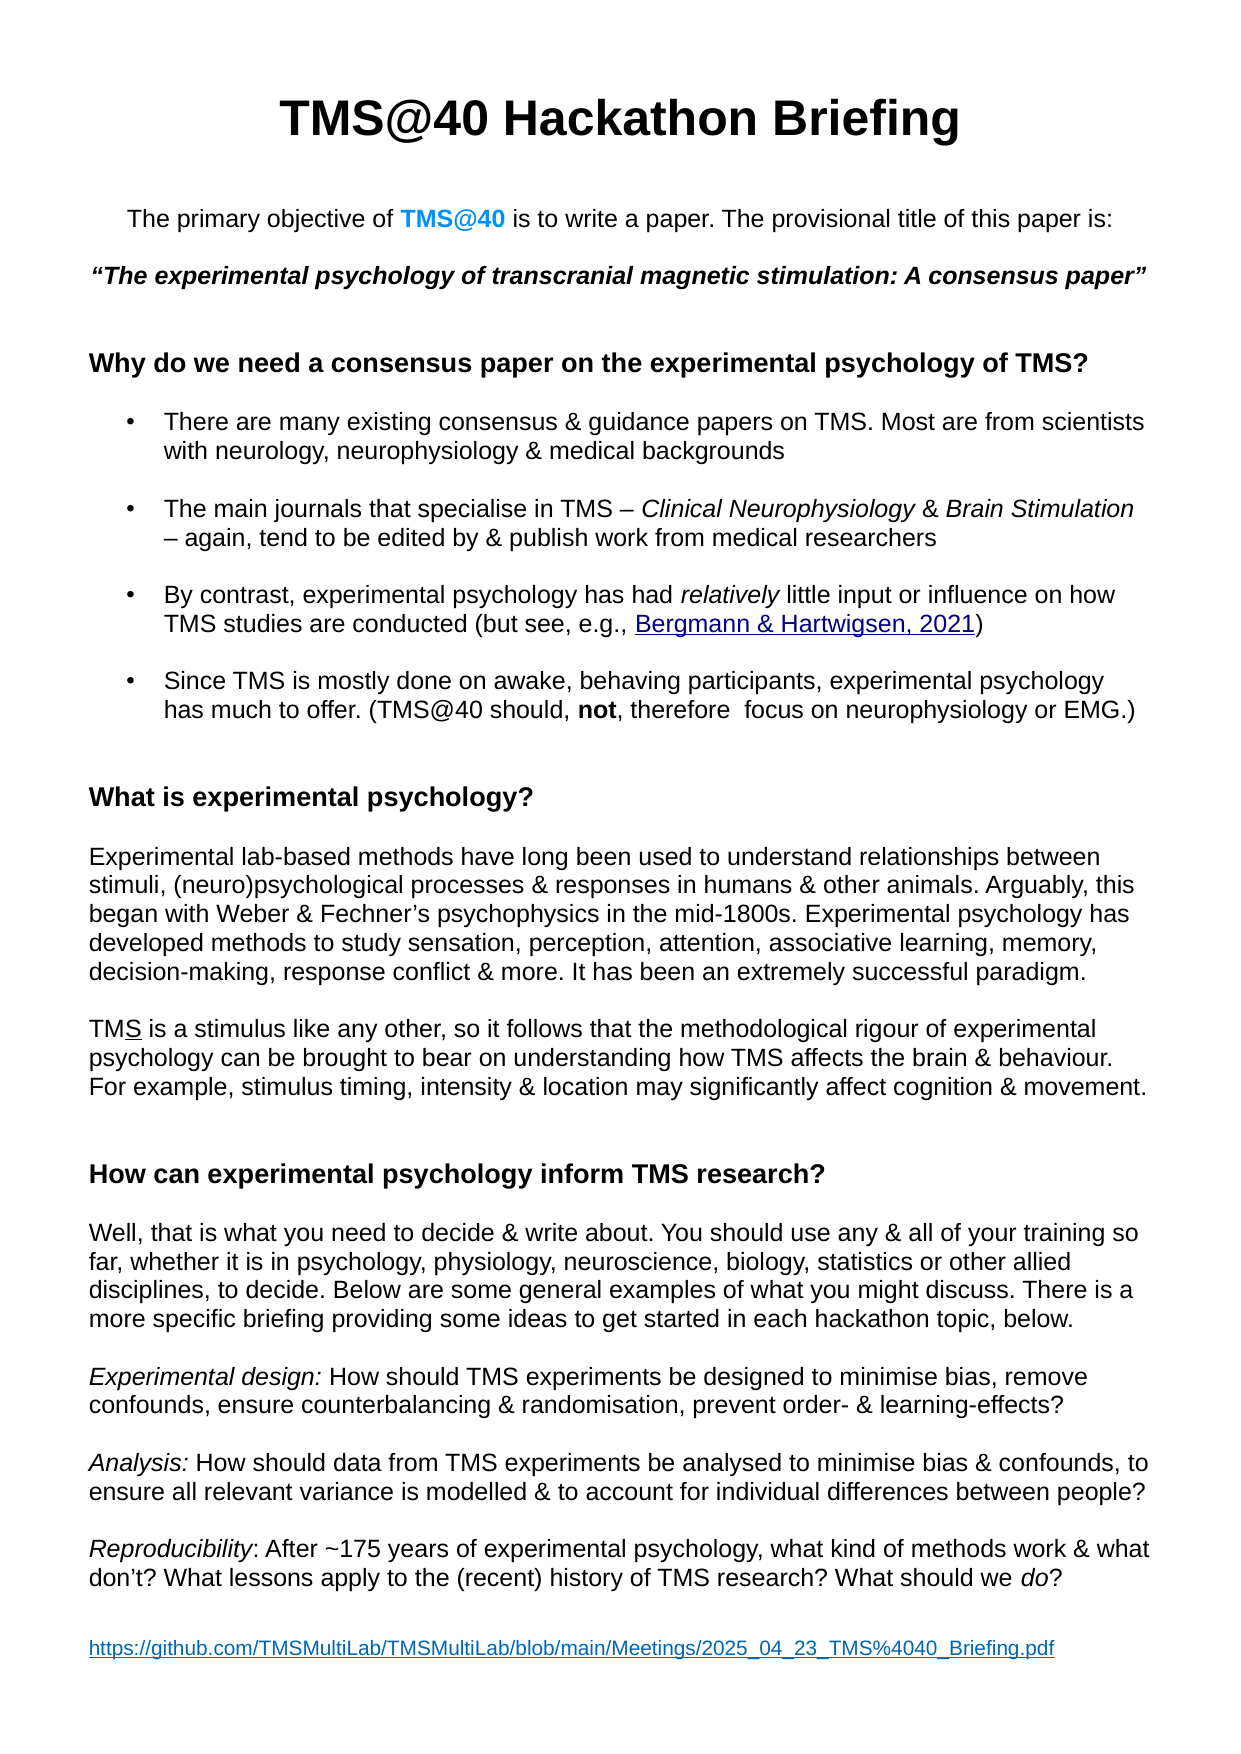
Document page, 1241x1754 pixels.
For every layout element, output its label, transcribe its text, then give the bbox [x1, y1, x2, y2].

text Experimental lab-based methods have long been used to understand relationships between stimuli, (neuro)psychological processes & responses in humans & other animals. Arguably, this began with Weber & Fechner’s psychophysics in the mid-1800s. Experimental psychology has developed methods to study sensation, perception, attention, associative learning, memory, decision-making, response conflict & more. It has been an extremely successful paradigm. [88, 841, 1152, 985]
text Reproducibility: After ~175 years of experimental psychology, what kind of methods work & what don’t? What lessons apply to the (recent) history of TMS research? What should we do? [88, 1534, 1152, 1591]
list Since TMS is mostly done on awake, behaving participants, experimental psychology has much to offer. (TMS@40 should, not, therefore focus on neurophysiology or EMG.) [126, 666, 1152, 724]
list By contrast, experimental psychology has had relatively little input or influence on how TMS studies are conducted (but see, e.g., Bergmann & Hartwigsen, 2021) [126, 580, 1152, 638]
text The primary objective of TMS@40 is to write a paper. The provisional title of this paper is: [88, 203, 1152, 232]
text TMS is a stimulus like any other, so it follows that the methodological rigour of experimental psychology can be brought to bear on understanding how TMS affects the brain & behaviour. For example, stimulus timing, intensity & location may significantly affect cognition & movement. [88, 1014, 1152, 1100]
text What is experimental psychology? [88, 781, 1152, 813]
text Experimental design: How should TMS experiments be designed to minimise bias, remove confounds, ensure counterbalancing & randomisation, prevent order- & learning-effects? [88, 1361, 1152, 1419]
text How can experimental psychology inform TMS research? [88, 1158, 1152, 1189]
text Analysis: How should data from TMS experiments be analysed to minimise bias & confounds, to ensure all relevant variance is modelled & to account for individual differences between people? [88, 1448, 1152, 1505]
text Well, that is what you need to decide & write about. You should use any & all of your training so far, whether it is in psychology, physiology, neuroscience, biology, statistics or other allied disciplines, to decide. Below are some general examples of what you might discuss. There is a more specific briefing providing some ideas to get started in each hackathon topic, below. [88, 1218, 1152, 1333]
text TMS@40 Hackathon Briefing [88, 88, 1152, 146]
text “The experimental psychology of transcranial magnetic stimulation: A consensus paper” [88, 261, 1152, 290]
text Why do we need a consensus paper on the experimental psychology of TMS? [88, 347, 1152, 378]
list The main journals that specialise in TMS – Clinical Neurophysiology & Brain Stimulation – again, tend to be edited by & publish work from medical researchers [126, 494, 1152, 551]
list There are many existing consensus & guidance papers on TMS. Most are from scientists with neurology, neurophysiology & medical backgrounds [126, 407, 1152, 465]
